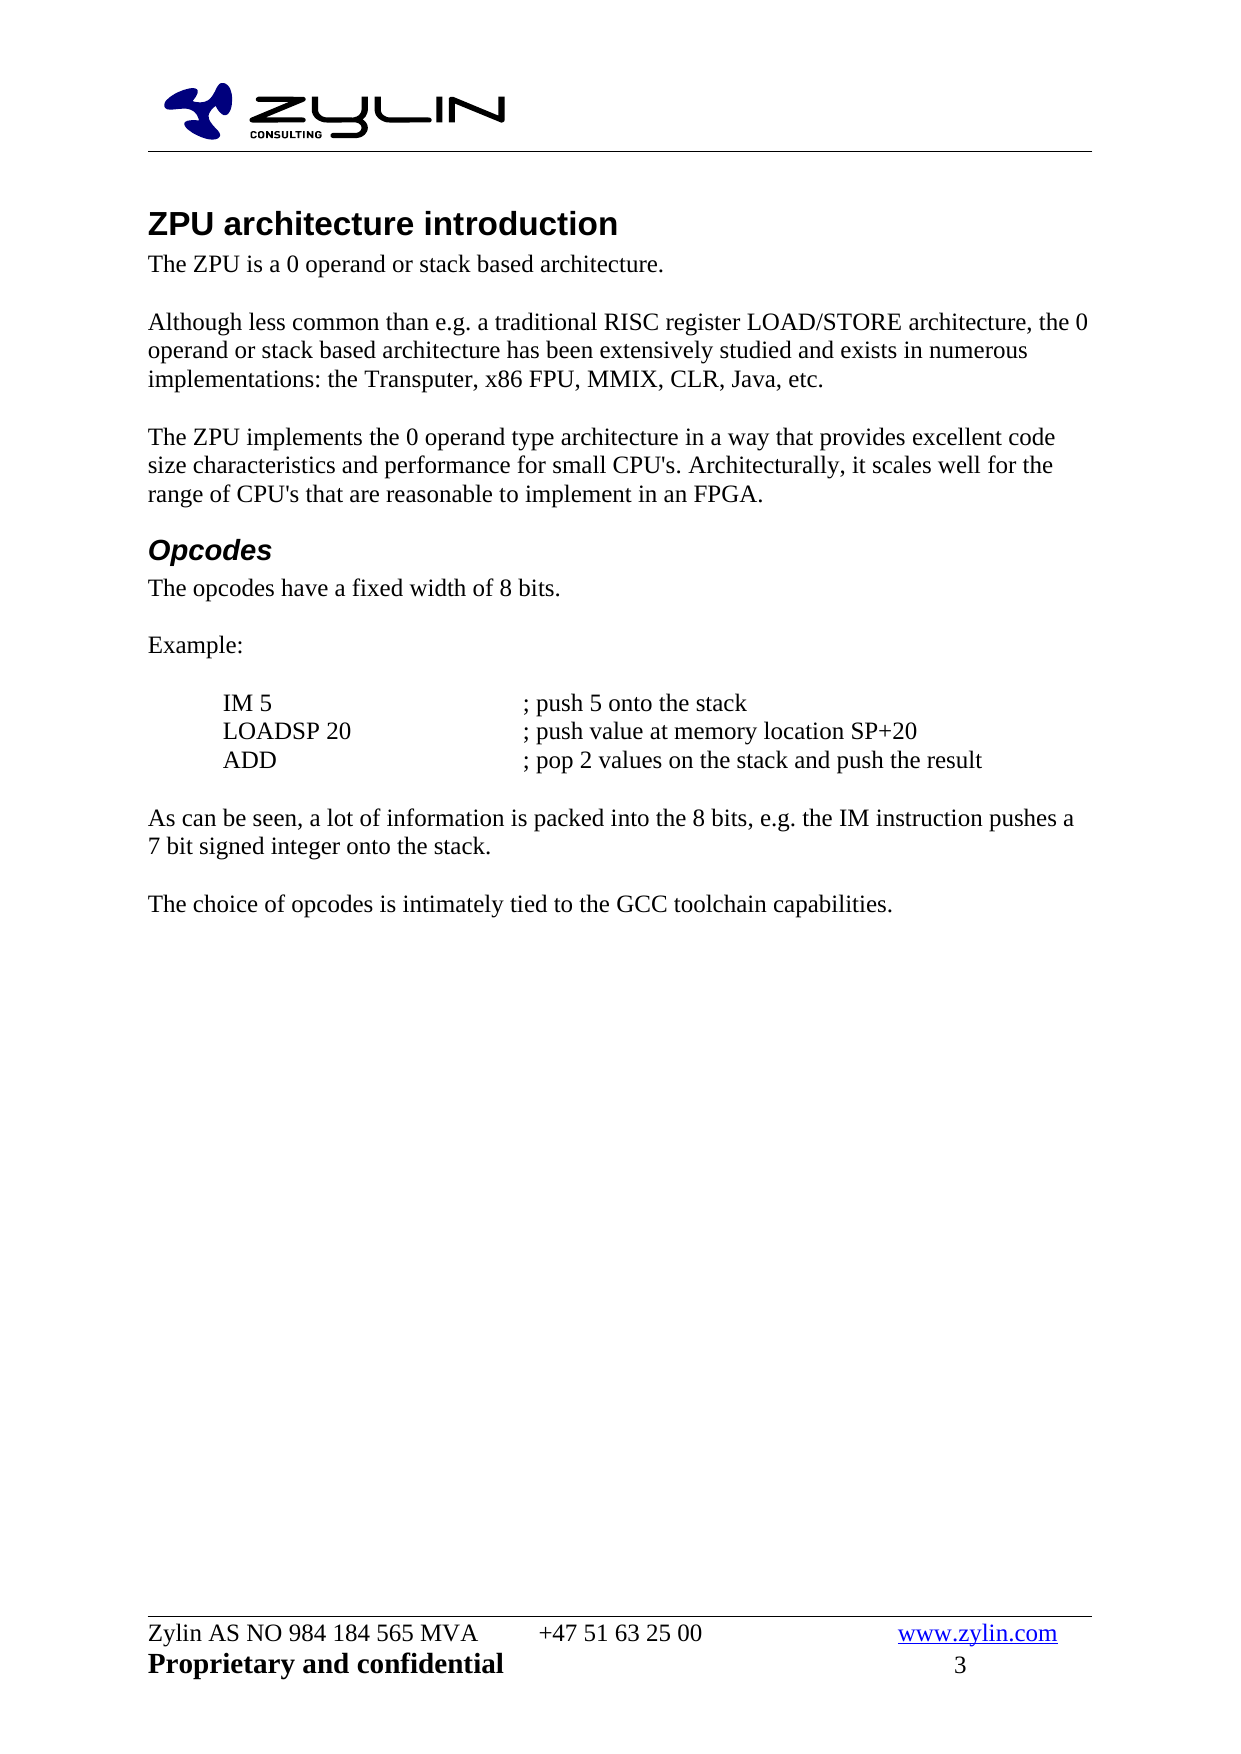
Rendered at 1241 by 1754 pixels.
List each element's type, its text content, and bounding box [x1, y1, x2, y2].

text The ZPU implements the 0 operand type architecture in a way that provides excellent code size characteristics and performance for small CPU's. Architecturally, it scales well for the range of CPU's that are reasonable to implement in an FPGA. [148, 422, 1092, 508]
text Example: [148, 630, 1092, 659]
subtitle ZPU architecture introduction [148, 204, 1092, 243]
text ADD ; pop 2 values on the stack and push the result [148, 745, 1092, 774]
text The opcodes have a fixed width of 8 bits. [148, 573, 1092, 601]
text Although less common than e.g. a traditional RISC register LOAD/STORE architecture, the 0 operand or stack based architecture has been extensively studied and exists in numerous implementations: the Transputer, x86 FPU, MMIX, CLR, Java, etc. [148, 307, 1092, 393]
text The choice of opcodes is intimately tied to the GCC toolchain capabilities. [148, 889, 1092, 918]
text As can be seen, a lot of information is packed into the 8 bits, e.g. the IM instruction pushes a 7 bit signed integer onto the stack. [148, 803, 1092, 860]
text LOADSP 20 ; push value at memory location SP+20 [148, 716, 1092, 745]
text The ZPU is a 0 operand or stack based architecture. [148, 249, 1092, 278]
text IM 5 ; push 5 onto the stack [148, 688, 1092, 716]
subtitle Opcodes [148, 533, 1092, 566]
